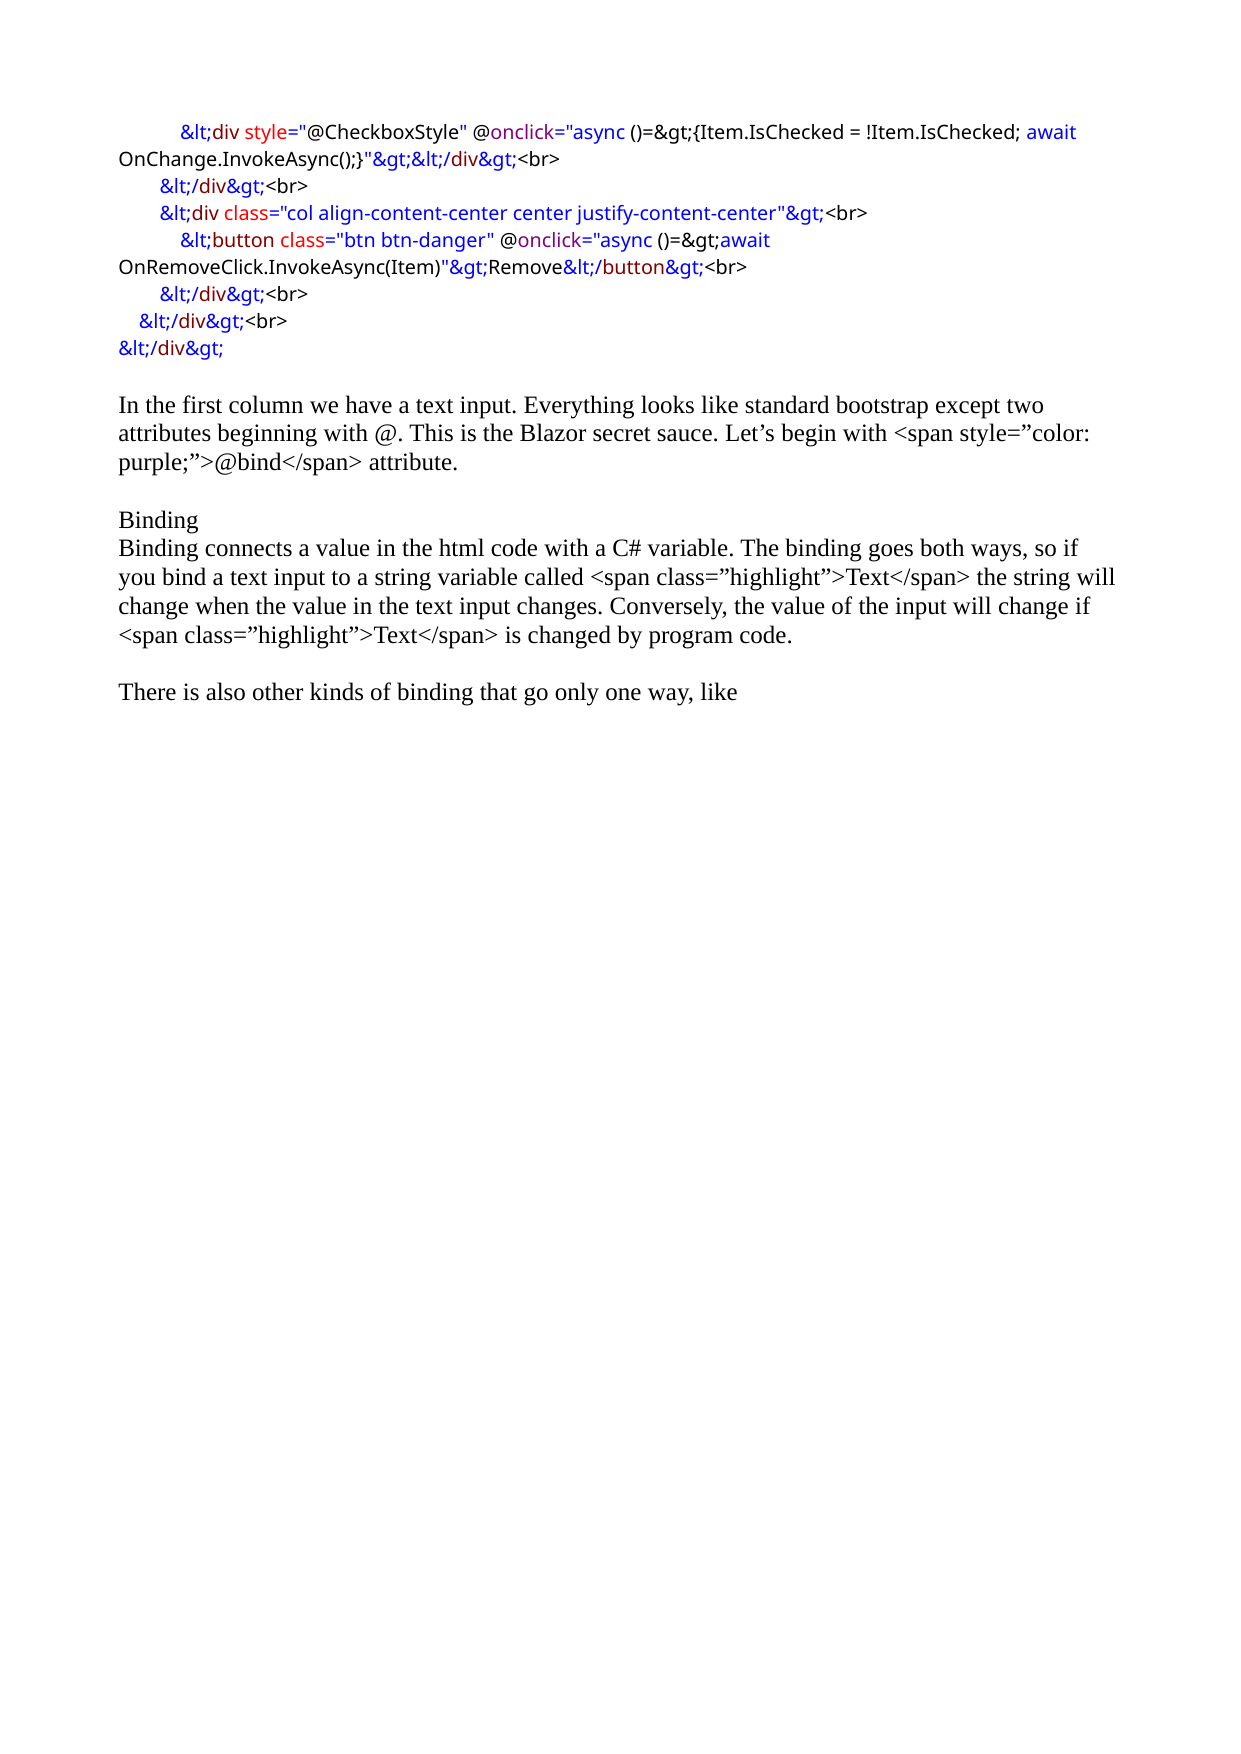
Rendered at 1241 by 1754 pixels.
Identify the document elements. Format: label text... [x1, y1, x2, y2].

text There is also other kinds of binding that go only one way, like [118, 677, 1122, 706]
text &lt;div class="col align-content-center center justify-content-center"&gt;<br> [118, 199, 1122, 226]
text In the first column we have a text input. Everything looks like standard bootstrap except two attributes beginning with @. This is the Blazor secret sauce. Let’s begin with <span style=”color: purple;”>@bind</span> attribute. [118, 390, 1122, 476]
text &lt;button class="btn btn-danger" @onclick="async ()=&gt;await OnRemoveClick.InvokeAsync(Item)"&gt;Remove&lt;/button&gt;<br> [118, 226, 1122, 280]
text Binding connects a value in the html code with a C# variable. The binding goes both ways, so if you bind a text input to a string variable called <span class=”highlight”>Text</span> the string will change when the value in the text input changes. Conversely, the value of the input will change if <span class=”highlight”>Text</span> is changed by program code. [118, 533, 1122, 648]
text &lt;div style="@CheckboxStyle" @onclick="async ()=&gt;{Item.IsChecked = !Item.IsChecked; await OnChange.InvokeAsync();}"&gt;&lt;/div&gt;<br> [118, 118, 1122, 172]
text &lt;/div&gt;<br> [118, 280, 1122, 307]
text &lt;/div&gt;<br> [118, 172, 1122, 199]
text &lt;/div&gt; [118, 334, 1122, 361]
text Binding [118, 505, 1122, 533]
text &lt;/div&gt;<br> [118, 307, 1122, 334]
